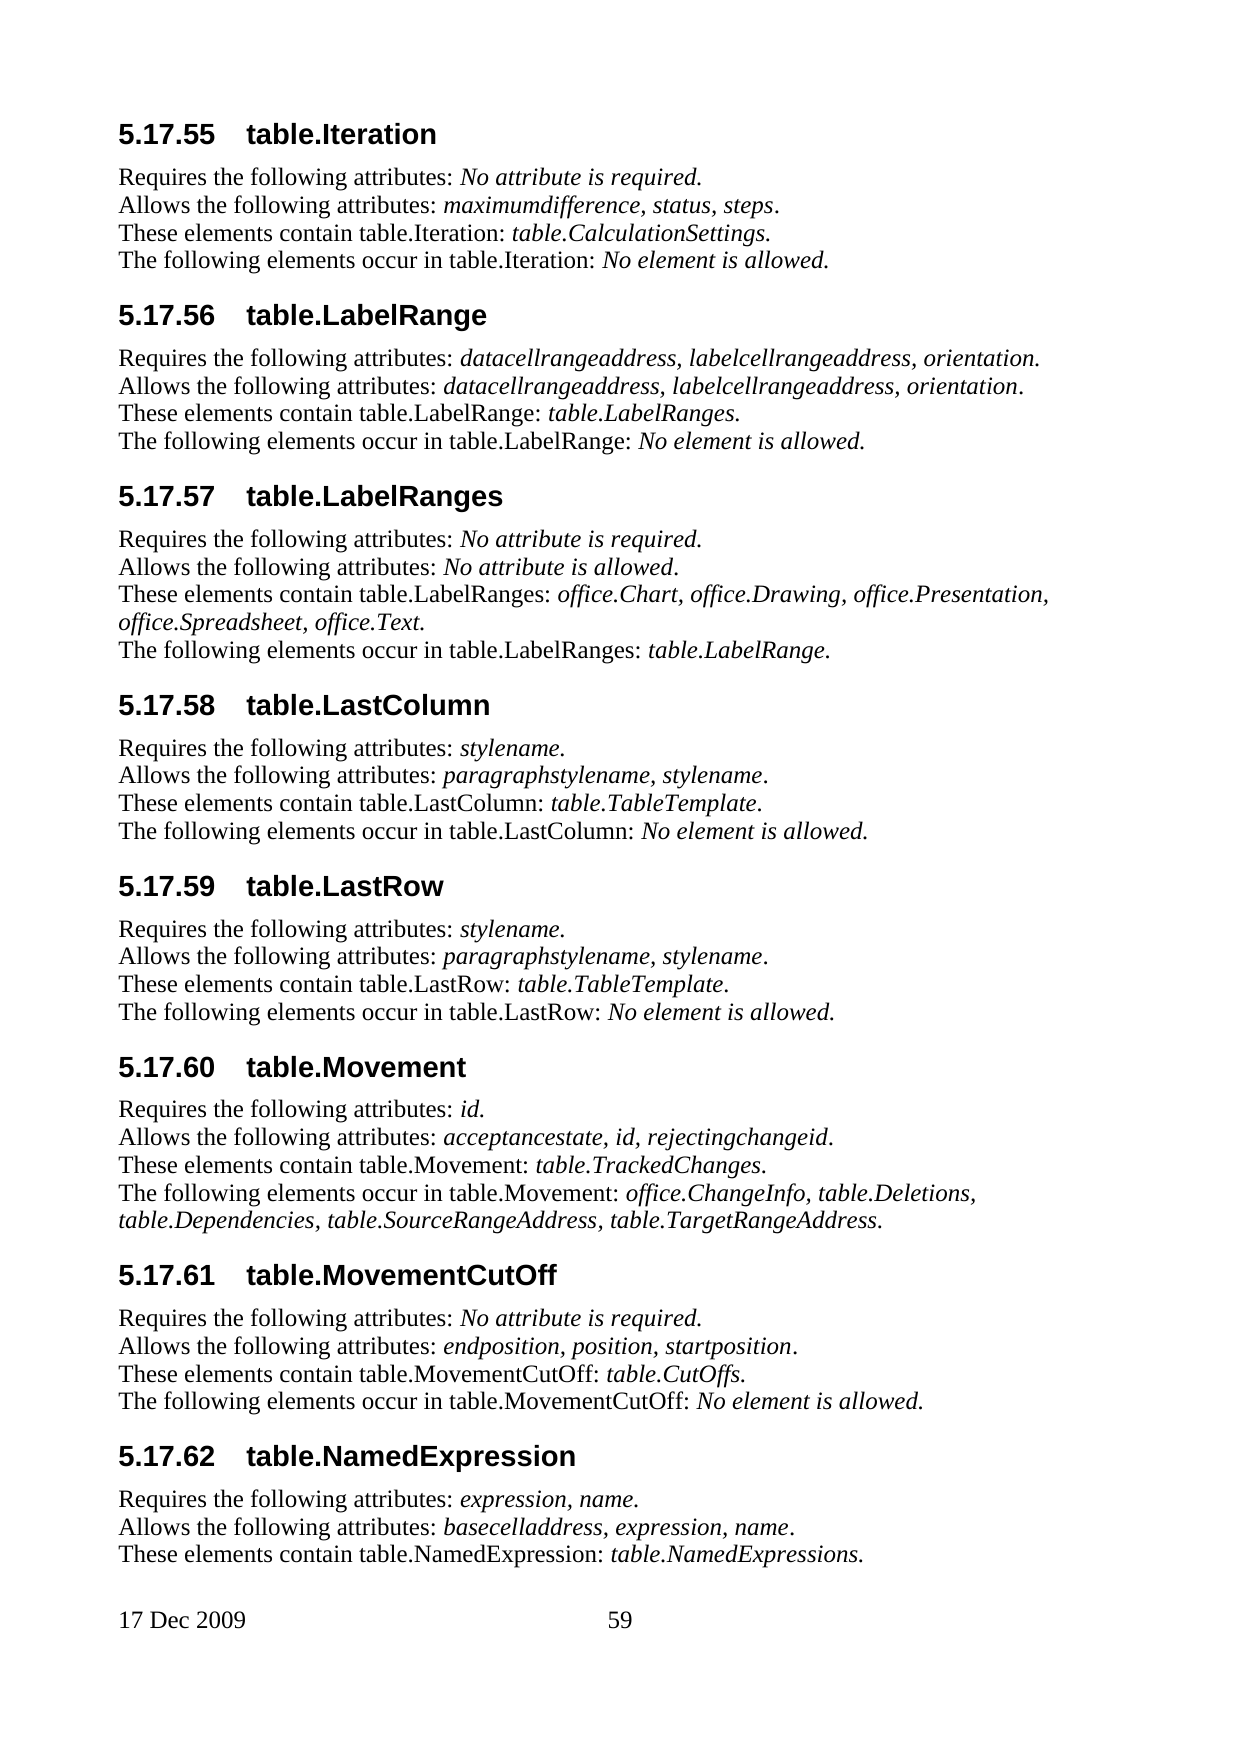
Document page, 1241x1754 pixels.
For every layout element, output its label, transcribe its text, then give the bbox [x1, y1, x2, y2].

subtitle table.MovementCutOff [118, 1259, 1122, 1292]
text Requires the following attributes: stylename. [118, 734, 1122, 761]
text Requires the following attributes: No attribute is required. [118, 1304, 1122, 1332]
subtitle table.Iteration [118, 118, 1122, 151]
text Allows the following attributes: maximumdifference, status, steps. [118, 191, 1122, 219]
subtitle table.Movement [118, 1051, 1122, 1083]
subtitle table.NamedExpression [118, 1440, 1122, 1473]
subtitle table.LabelRanges [118, 480, 1122, 513]
text The following elements occur in table.Iteration: No element is allowed. [118, 246, 1122, 274]
text These elements contain table.NamedExpression: table.NamedExpressions. [118, 1541, 1122, 1568]
text These elements contain table.LastColumn: table.TableTemplate. [118, 789, 1122, 817]
text Allows the following attributes: datacellrangeaddress, labelcellrangeaddress, orientation. [118, 372, 1122, 399]
text Allows the following attributes: paragraphstylename, stylename. [118, 761, 1122, 789]
text Requires the following attributes: id. [118, 1096, 1122, 1123]
text Requires the following attributes: datacellrangeaddress, labelcellrangeaddress, orientation. [118, 344, 1122, 372]
text These elements contain table.Movement: table.TrackedChanges. [118, 1151, 1122, 1179]
text Requires the following attributes: stylename. [118, 915, 1122, 942]
subtitle table.LastColumn [118, 689, 1122, 721]
text These elements contain table.MovementCutOff: table.CutOffs. [118, 1360, 1122, 1387]
subtitle table.LastRow [118, 869, 1122, 902]
text The following elements occur in table.LabelRange: No element is allowed. [118, 427, 1122, 455]
text Requires the following attributes: No attribute is required. [118, 163, 1122, 191]
text Requires the following attributes: expression, name. [118, 1485, 1122, 1513]
text Allows the following attributes: paragraphstylename, stylename. [118, 942, 1122, 970]
text Allows the following attributes: No attribute is allowed. [118, 553, 1122, 581]
text These elements contain table.Iteration: table.CalculationSettings. [118, 219, 1122, 246]
text These elements contain table.LastRow: table.TableTemplate. [118, 970, 1122, 998]
text The following elements occur in table.LastRow: No element is allowed. [118, 998, 1122, 1026]
text Allows the following attributes: basecelladdress, expression, name. [118, 1513, 1122, 1541]
text The following elements occur in table.LabelRanges: table.LabelRange. [118, 636, 1122, 664]
text These elements contain table.LabelRange: table.LabelRanges. [118, 399, 1122, 427]
subtitle table.LabelRange [118, 299, 1122, 332]
text Allows the following attributes: acceptancestate, id, rejectingchangeid. [118, 1123, 1122, 1151]
text The following elements occur in table.MovementCutOff: No element is allowed. [118, 1387, 1122, 1415]
text Allows the following attributes: endposition, position, startposition. [118, 1332, 1122, 1360]
text Requires the following attributes: No attribute is required. [118, 525, 1122, 553]
text These elements contain table.LabelRanges: office.Chart, office.Drawing, office.Presentation, office.Spreadsheet, office.Text. [118, 581, 1122, 636]
text The following elements occur in table.LastColumn: No element is allowed. [118, 817, 1122, 844]
text The following elements occur in table.Movement: office.ChangeInfo, table.Deletions, table.Dependencies, table.SourceRangeAddress, table.TargetRangeAddress. [118, 1179, 1122, 1234]
